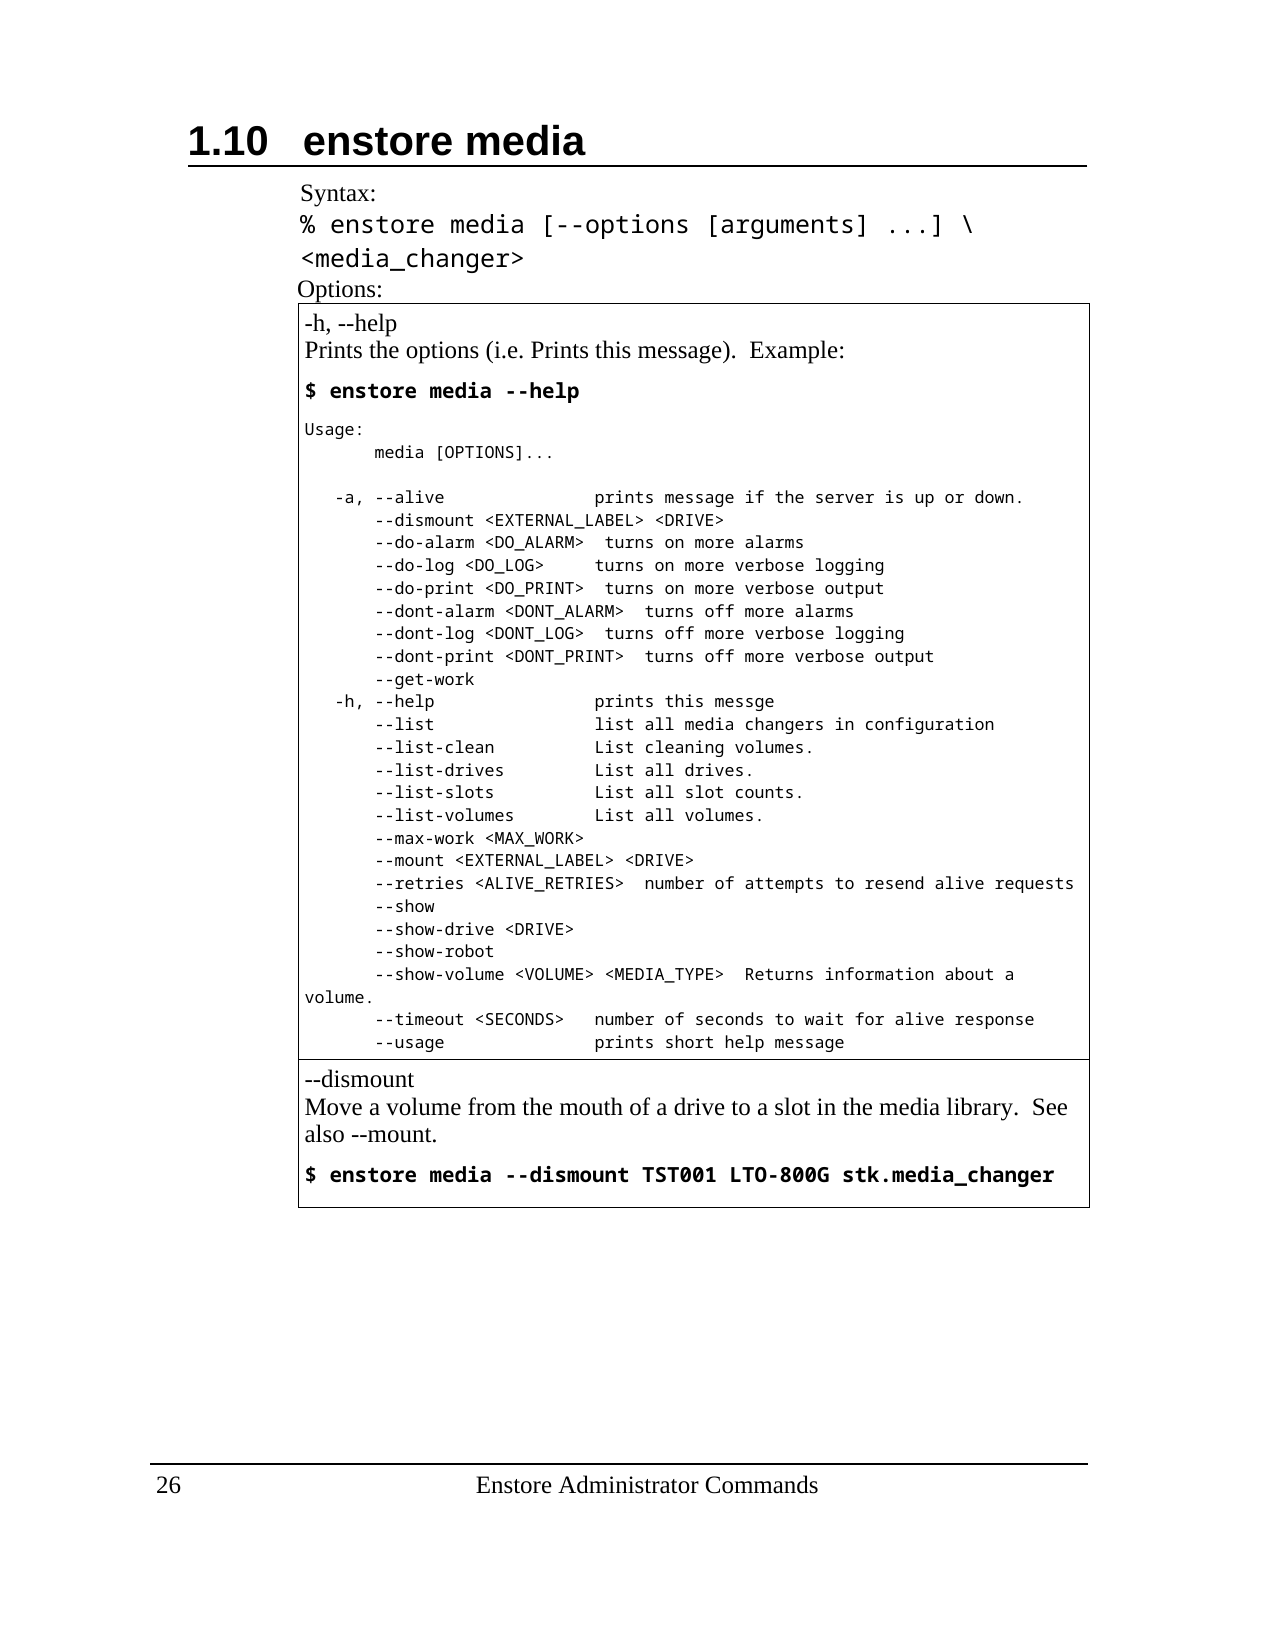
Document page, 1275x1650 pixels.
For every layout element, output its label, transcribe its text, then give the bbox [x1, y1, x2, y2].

table_cell --dismount Move a volume from the mouth of a drive to a slot in the media library. See also ‑‑mount. $ enstore media --dismount TST001 LTO-800G stk.media_changer [299, 1060, 1089, 1207]
subtitle enstore media [187, 118, 1087, 167]
text Options: [297, 275, 1087, 303]
text Syntax: [300, 179, 1087, 207]
table_header -h, --help Prints the options (i.e. Prints this message). Example: $ enstore media --help Usage: media [OPTIONS]... -a, --alive prints message if the server is up or down. --dismount <EXTERNAL_LABEL> <DRIVE> --do-alarm <DO_ALARM> turns on more alarms --do-log <DO_LOG> turns on more verbose logging --do-print <DO_PRINT> turns on more verbose output --dont-alarm <DONT_ALARM> turns off more alarms --dont-log <DONT_LOG> turns off more verbose logging --dont-print <DONT_PRINT> turns off more verbose output --get-work -h, --help prints this messge --list list all media changers in configuration --list-clean List cleaning volumes. --list-drives List all drives. --list-slots List all slot counts. --list-volumes List all volumes. --max-work <MAX_WORK> --mount <EXTERNAL_LABEL> <DRIVE> --retries <ALIVE_RETRIES> number of attempts to resend alive requests --show --show-drive <DRIVE> --show-robot --show-volume <VOLUME> <MEDIA_TYPE> Returns information about a volume. --timeout <SECONDS> number of seconds to wait for alive response --usage prints short help message [299, 304, 1089, 1059]
text % enstore media [--options [arguments] ...] \ <media_changer> [300, 207, 1087, 275]
